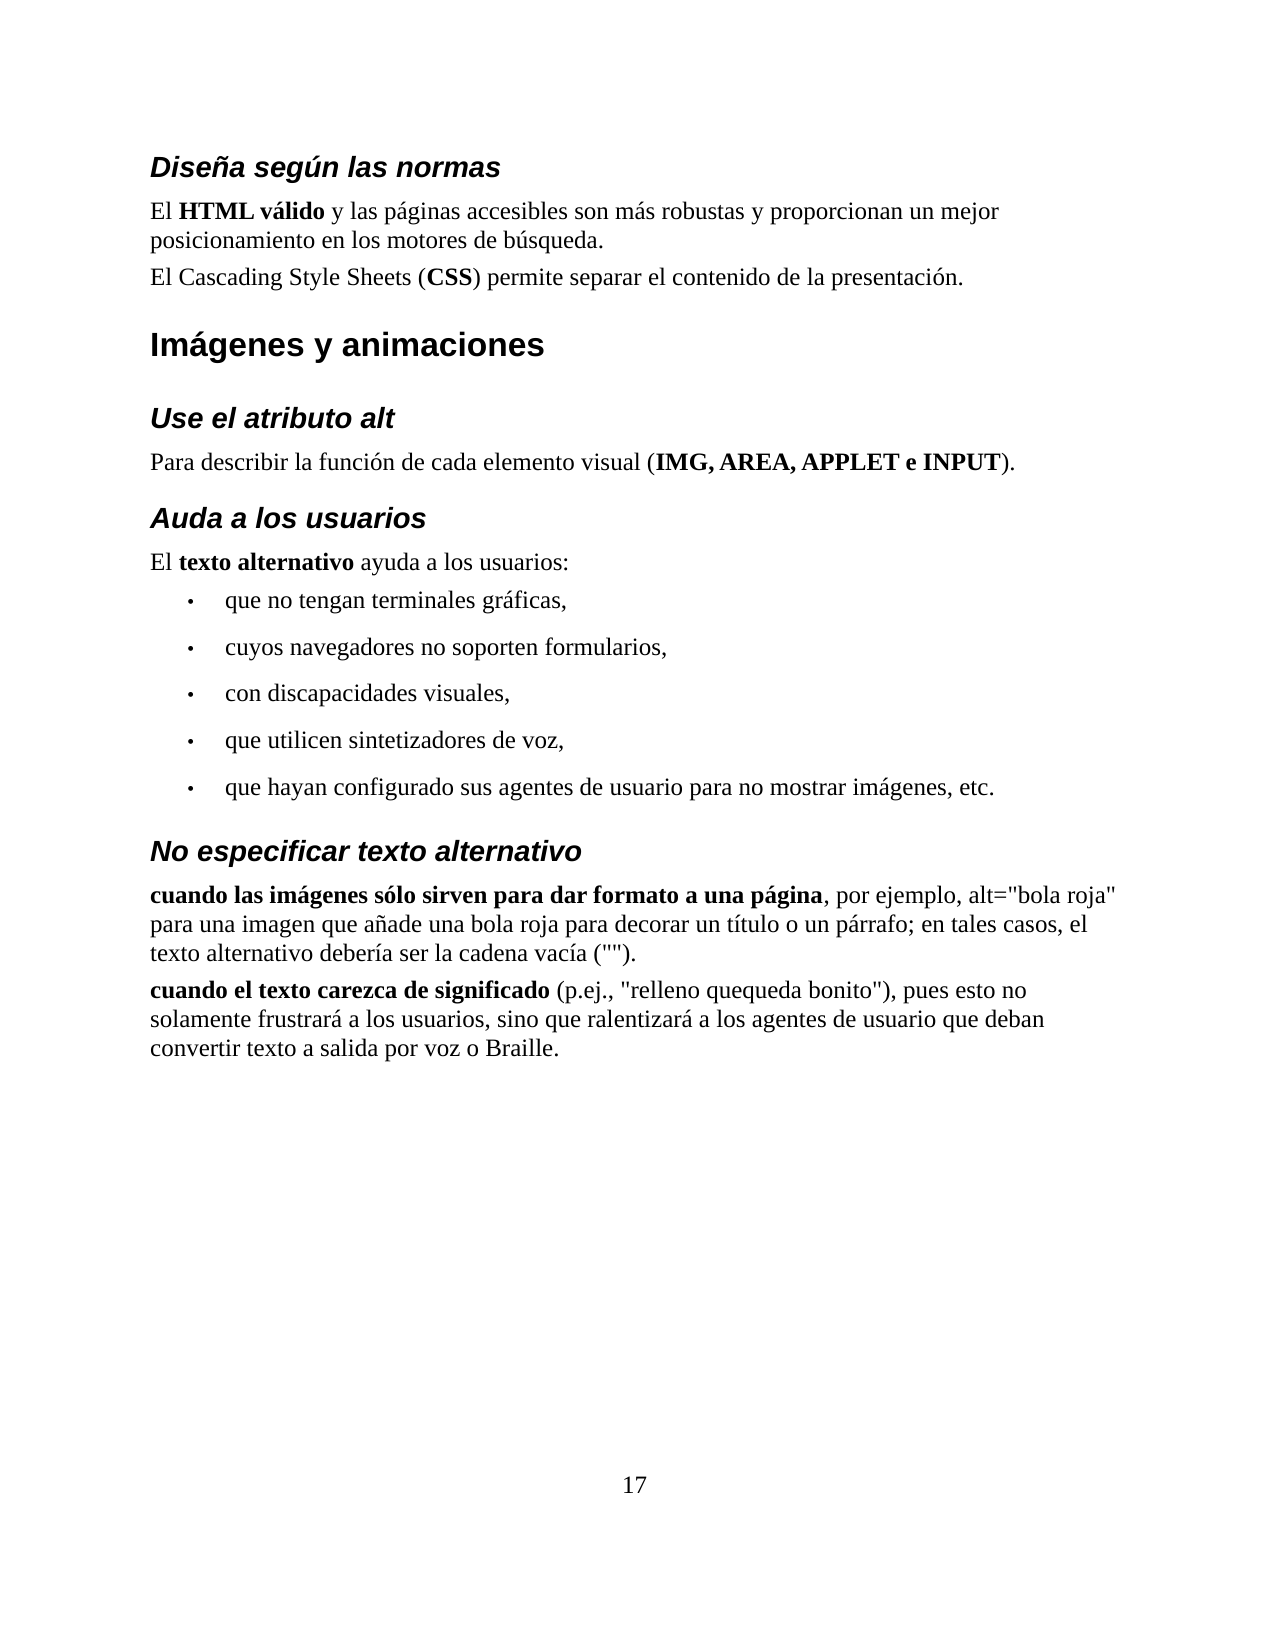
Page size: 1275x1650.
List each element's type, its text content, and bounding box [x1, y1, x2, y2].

subtitle No especificar texto alternativo [150, 834, 1125, 868]
text El HTML válido y las páginas accesibles son más robustas y proporcionan un mejor posicionamiento en los motores de búsqueda. [150, 196, 1125, 253]
list que no tengan terminales gráficas, [187, 585, 1125, 614]
text cuando el texto carezca de significado (p.ej., "relleno quequeda bonito"), pues esto no solamente frustrará a los usuarios, sino que ralentizará a los agentes de usuario que deban convertir texto a salida por voz o Braille. [150, 976, 1125, 1062]
text cuando las imágenes sólo sirven para dar formato a una página, por ejemplo, alt="bola roja" para una imagen que añade una bola roja para decorar un título o un párrafo; en tales casos, el texto alternativo debería ser la cadena vacía (""). [150, 880, 1125, 967]
list con discapacidades visuales, [187, 678, 1125, 707]
text El texto alternativo ayuda a los usuarios: [150, 547, 1125, 576]
subtitle Auda a los usuarios [150, 501, 1125, 535]
text El Cascading Style Sheets (CSS) permite separar el contenido de la presentación. [150, 262, 1125, 291]
subtitle Use el atributo alt [150, 401, 1125, 435]
subtitle Diseña según las normas [150, 150, 1125, 183]
list que utilicen sintetizadores de voz, [187, 725, 1125, 754]
text Para describir la función de cada elemento visual (IMG, AREA, APPLET e INPUT). [150, 447, 1125, 476]
subtitle Imágenes y animaciones [150, 325, 1125, 364]
list que hayan configurado sus agentes de usuario para no mostrar imágenes, etc. [187, 772, 1125, 800]
list cuyos navegadores no soporten formularios, [187, 632, 1125, 660]
